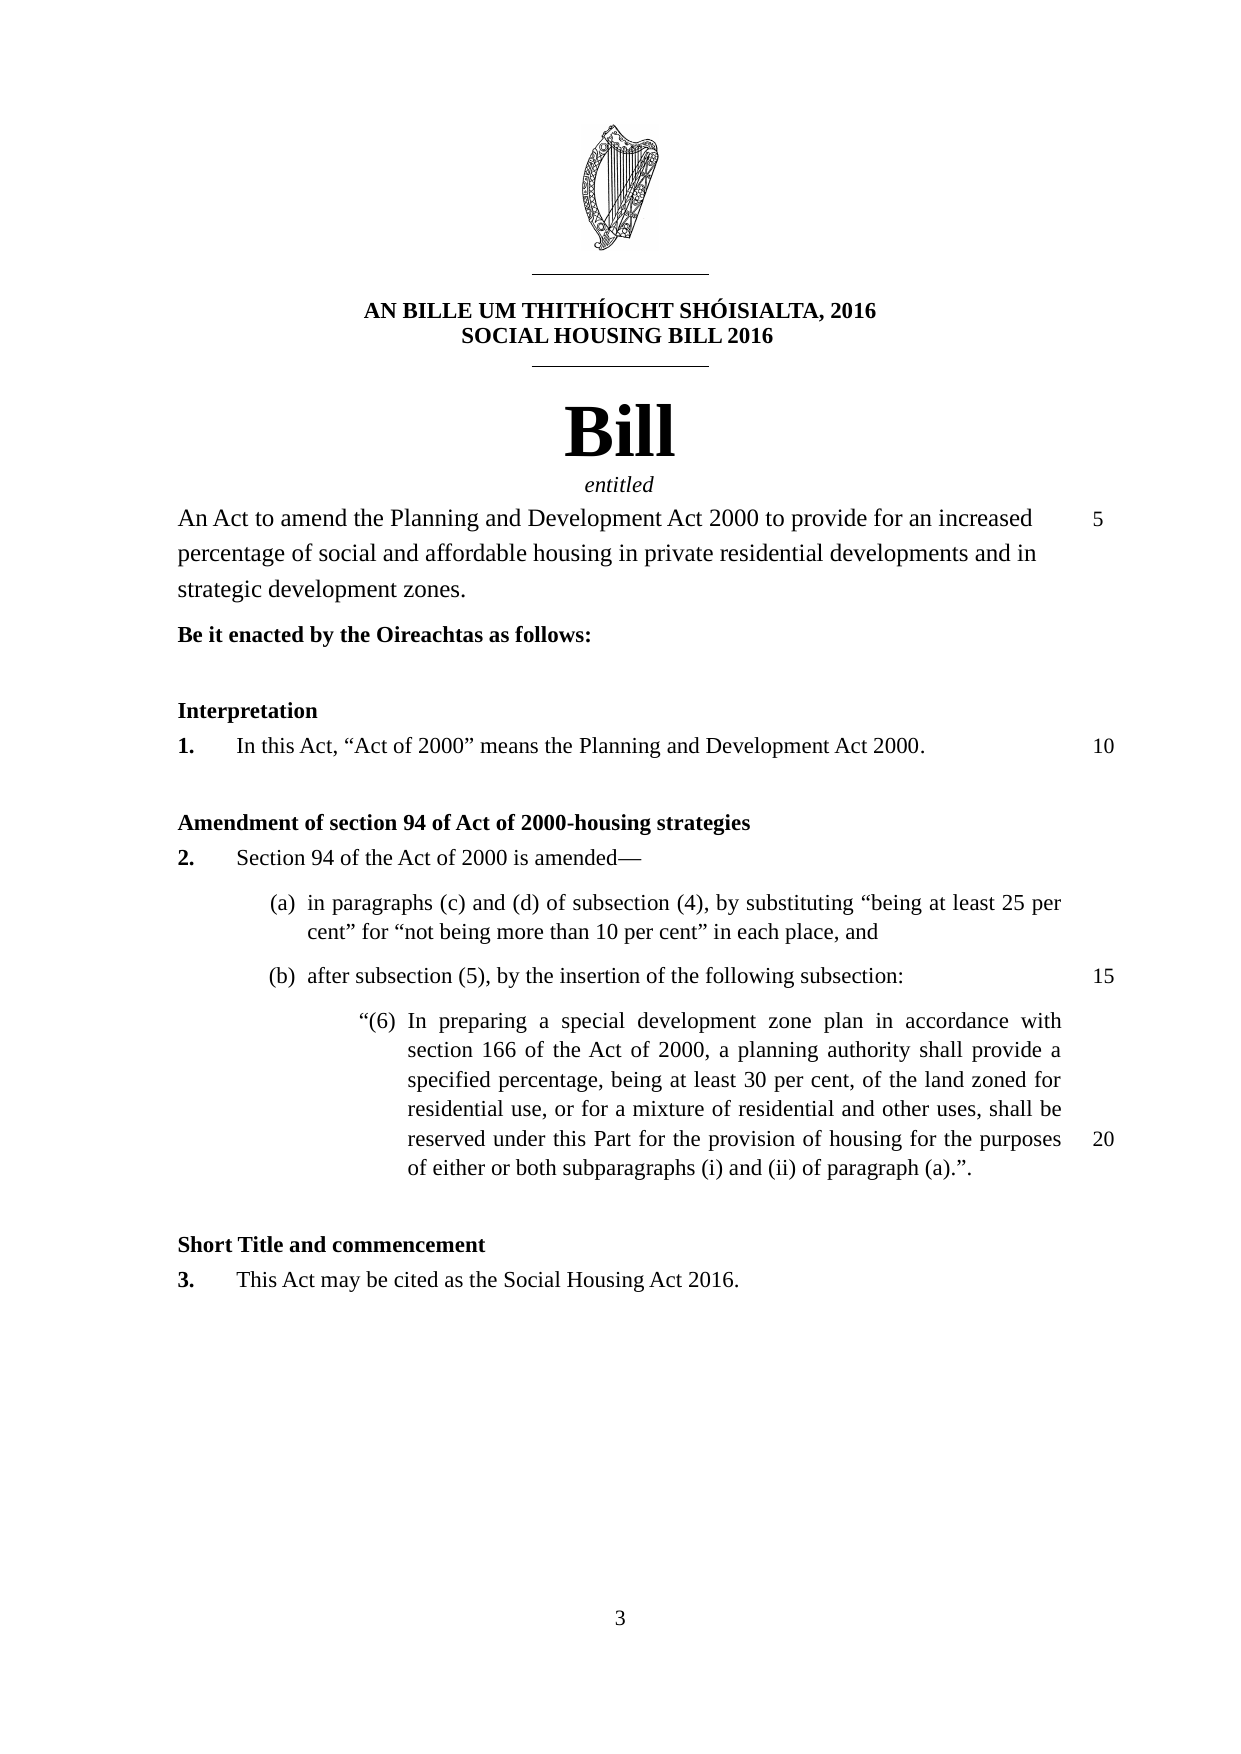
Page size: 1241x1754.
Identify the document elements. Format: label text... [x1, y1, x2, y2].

text 1. In this Act, “Act of 2000” means the Planning and Development Act 2000. [177, 730, 1063, 759]
text Short Title and commencement [177, 1229, 1063, 1258]
picture [295, 117, 945, 257]
text Amendment of section 94 of Act of 2000-housing strategies [177, 807, 1063, 836]
text “(6) In preparing a special development zone plan in accordance with section 166 of the Act of 2000, a planning authority shall provide a specified percentage, being at least 30 per cent, of the land zoned for residential use, or for a mixture of residential and other uses, shall be reserved under this Part for the provision of housing for the purposes of either or both subparagraphs (i) and (ii) of paragraph (a).”. [319, 1004, 1063, 1181]
title AN BILLE UM THITHÍOCHT SHÓISIALTA, 2016 [177, 297, 1063, 323]
title An Act to amend the Planning and Development Act 2000 to provide for an increased percentage of social and affordable housing in private residential developments and in strategic development zones. [177, 498, 1063, 604]
text 2. Section 94 of the Act of 2000 is amended⁠— [177, 842, 1063, 872]
title entitled [177, 472, 1063, 498]
text (a) in paragraphs (c) and (d) of subsection (4), by substituting “being at least 25 per cent” for “not being more than 10 per cent” in each place, and [177, 887, 1063, 946]
text 3. This Act may be cited as the Social Housing Act 2016. [177, 1264, 1063, 1294]
title Social Housing Bill 2016 [177, 323, 1063, 348]
text Be it enacted by the Oireachtas as follows: [177, 622, 1063, 647]
text Interpretation [177, 695, 1063, 724]
text Bill [177, 389, 1063, 472]
text (b) after subsection (5), by the insertion of the following subsection: [177, 960, 1063, 990]
